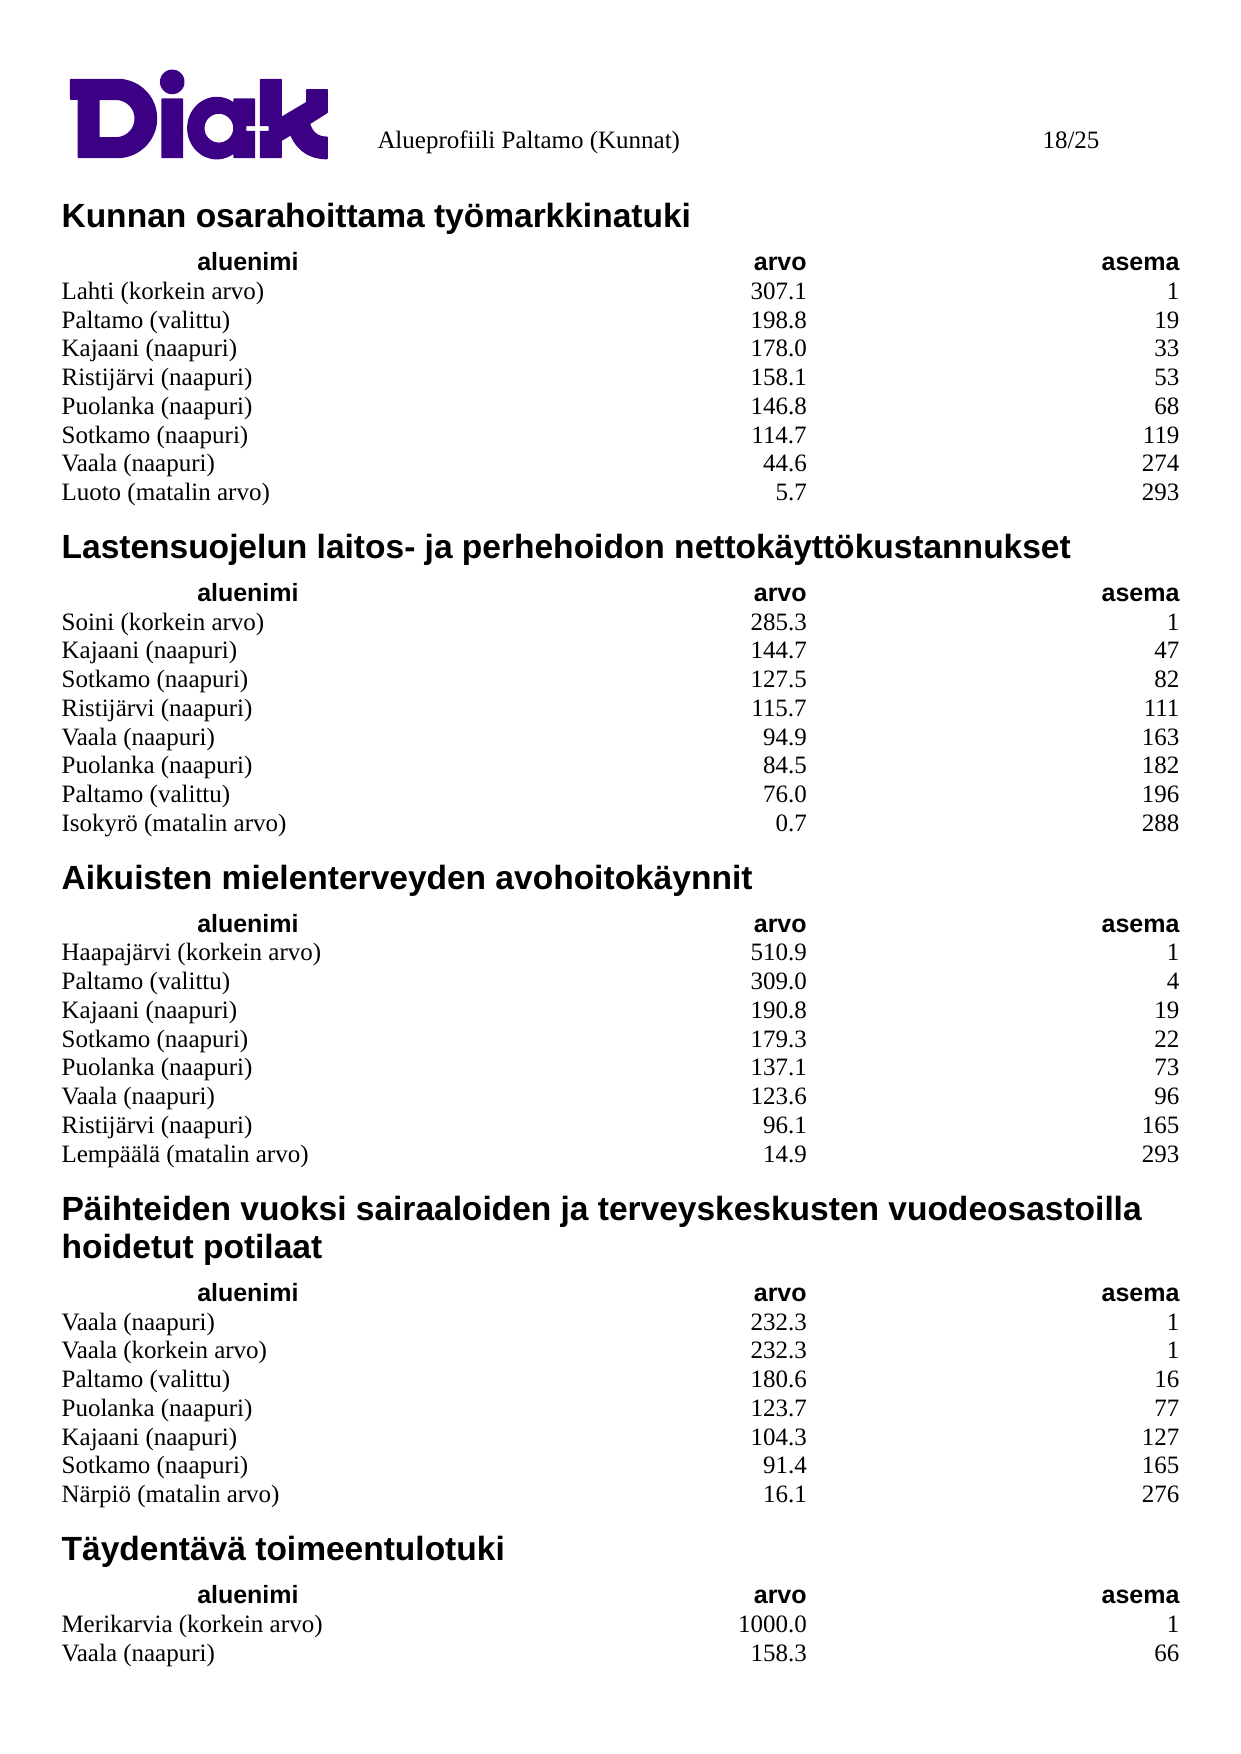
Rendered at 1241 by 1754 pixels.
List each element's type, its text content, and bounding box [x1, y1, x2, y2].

table_cell 94.9 [434, 722, 806, 751]
table_cell Soini (korkein arvo) [61, 607, 434, 636]
table_cell 96.1 [434, 1110, 806, 1139]
table_header aluenimi [61, 247, 434, 276]
table_cell 146.8 [434, 391, 806, 420]
table_cell Paltamo (valittu) [61, 779, 434, 808]
table_cell Kajaani (naapuri) [61, 636, 434, 664]
table_cell 16.1 [434, 1479, 806, 1508]
table_cell 53 [806, 362, 1179, 391]
table_cell Kajaani (naapuri) [61, 995, 434, 1024]
table_cell Sotkamo (naapuri) [61, 420, 434, 448]
table_cell 309.0 [434, 966, 806, 995]
table_header aluenimi [61, 1580, 434, 1609]
table_cell Ristijärvi (naapuri) [61, 1110, 434, 1139]
table_cell 274 [806, 449, 1179, 477]
table_header arvo [434, 1278, 806, 1307]
table_cell 288 [806, 808, 1179, 837]
table_cell 165 [806, 1451, 1179, 1479]
table_cell 137.1 [434, 1053, 806, 1081]
subtitle Aikuisten mielenterveyden avohoitokäynnit [61, 858, 1179, 896]
table_cell Paltamo (valittu) [61, 305, 434, 333]
table_cell 158.1 [434, 362, 806, 391]
table_header arvo [434, 247, 806, 276]
table_cell Vaala (korkein arvo) [61, 1336, 434, 1364]
table_header arvo [434, 1580, 806, 1609]
table_cell 5.7 [434, 477, 806, 506]
table_cell Puolanka (naapuri) [61, 391, 434, 420]
table_cell 179.3 [434, 1024, 806, 1052]
table_cell Kajaani (naapuri) [61, 1422, 434, 1451]
table_cell Lempäälä (matalin arvo) [61, 1139, 434, 1167]
table_cell Merikarvia (korkein arvo) [61, 1609, 434, 1638]
table_cell Puolanka (naapuri) [61, 1393, 434, 1422]
table_cell 19 [806, 995, 1179, 1024]
table_cell Vaala (naapuri) [61, 449, 434, 477]
table_cell Vaala (naapuri) [61, 1081, 434, 1110]
table_header asema [806, 247, 1179, 276]
table_cell 232.3 [434, 1336, 806, 1364]
table_cell 111 [806, 693, 1179, 722]
table_cell Vaala (naapuri) [61, 722, 434, 751]
table_cell 293 [806, 1139, 1179, 1167]
table_cell Sotkamo (naapuri) [61, 1451, 434, 1479]
table_cell 0.7 [434, 808, 806, 837]
table_cell 19 [806, 305, 1179, 333]
table_cell 190.8 [434, 995, 806, 1024]
table_cell Vaala (naapuri) [61, 1638, 434, 1666]
table_header asema [806, 1278, 1179, 1307]
subtitle Täydentävä toimeentulotuki [61, 1529, 1179, 1568]
table_cell 178.0 [434, 334, 806, 362]
table_cell 196 [806, 779, 1179, 808]
table_cell 119 [806, 420, 1179, 448]
table_cell 1 [806, 276, 1179, 305]
table_cell 307.1 [434, 276, 806, 305]
table_cell Kajaani (naapuri) [61, 334, 434, 362]
table_cell 1 [806, 1609, 1179, 1638]
table_cell 123.7 [434, 1393, 806, 1422]
table_cell 68 [806, 391, 1179, 420]
table_cell 198.8 [434, 305, 806, 333]
table_cell Lahti (korkein arvo) [61, 276, 434, 305]
table_header aluenimi [61, 1278, 434, 1307]
table_header aluenimi [61, 909, 434, 937]
table_cell 276 [806, 1479, 1179, 1508]
subtitle Lastensuojelun laitos- ja perhehoidon nettokäyttökustannukset [61, 527, 1179, 566]
table_cell Sotkamo (naapuri) [61, 1024, 434, 1052]
table_cell 1 [806, 1336, 1179, 1364]
table_cell Luoto (matalin arvo) [61, 477, 434, 506]
table_cell 180.6 [434, 1364, 806, 1393]
table_header arvo [434, 578, 806, 607]
table_cell 123.6 [434, 1081, 806, 1110]
table_cell 96 [806, 1081, 1179, 1110]
table_header aluenimi [61, 578, 434, 607]
table_header arvo [434, 909, 806, 937]
table_cell 165 [806, 1110, 1179, 1139]
table_header asema [806, 1580, 1179, 1609]
table_cell 115.7 [434, 693, 806, 722]
table_cell 158.3 [434, 1638, 806, 1666]
table_cell Isokyrö (matalin arvo) [61, 808, 434, 837]
table_cell Ristijärvi (naapuri) [61, 362, 434, 391]
table_header asema [806, 909, 1179, 937]
table_cell Haapajärvi (korkein arvo) [61, 938, 434, 966]
table_cell Puolanka (naapuri) [61, 1053, 434, 1081]
table_header asema [806, 578, 1179, 607]
table_cell 91.4 [434, 1451, 806, 1479]
table_cell 77 [806, 1393, 1179, 1422]
table_cell 1 [806, 1307, 1179, 1336]
table_cell Sotkamo (naapuri) [61, 664, 434, 693]
table_cell 114.7 [434, 420, 806, 448]
table_cell 127 [806, 1422, 1179, 1451]
table_cell 510.9 [434, 938, 806, 966]
table_cell 104.3 [434, 1422, 806, 1451]
table_cell 82 [806, 664, 1179, 693]
table_cell 76.0 [434, 779, 806, 808]
table_cell Ristijärvi (naapuri) [61, 693, 434, 722]
table_cell Paltamo (valittu) [61, 966, 434, 995]
table_cell Vaala (naapuri) [61, 1307, 434, 1336]
table_cell Närpiö (matalin arvo) [61, 1479, 434, 1508]
table_cell 163 [806, 722, 1179, 751]
table_cell 127.5 [434, 664, 806, 693]
table_cell 47 [806, 636, 1179, 664]
table_cell 1 [806, 938, 1179, 966]
table_cell Puolanka (naapuri) [61, 751, 434, 779]
table_cell 232.3 [434, 1307, 806, 1336]
table_cell 16 [806, 1364, 1179, 1393]
table_cell 84.5 [434, 751, 806, 779]
table_cell 33 [806, 334, 1179, 362]
table_cell Paltamo (valittu) [61, 1364, 434, 1393]
table_cell 44.6 [434, 449, 806, 477]
subtitle Päihteiden vuoksi sairaaloiden ja terveyskeskusten vuodeosastoilla hoidetut potilaat [61, 1188, 1179, 1266]
table_cell 182 [806, 751, 1179, 779]
table_cell 66 [806, 1638, 1179, 1666]
table_cell 285.3 [434, 607, 806, 636]
table_cell 73 [806, 1053, 1179, 1081]
table_cell 22 [806, 1024, 1179, 1052]
table_cell 144.7 [434, 636, 806, 664]
table_cell 14.9 [434, 1139, 806, 1167]
subtitle Kunnan osarahoittama työmarkkinatuki [61, 196, 1179, 235]
table_cell 4 [806, 966, 1179, 995]
table_cell 1000.0 [434, 1609, 806, 1638]
table_cell 1 [806, 607, 1179, 636]
table_cell 293 [806, 477, 1179, 506]
